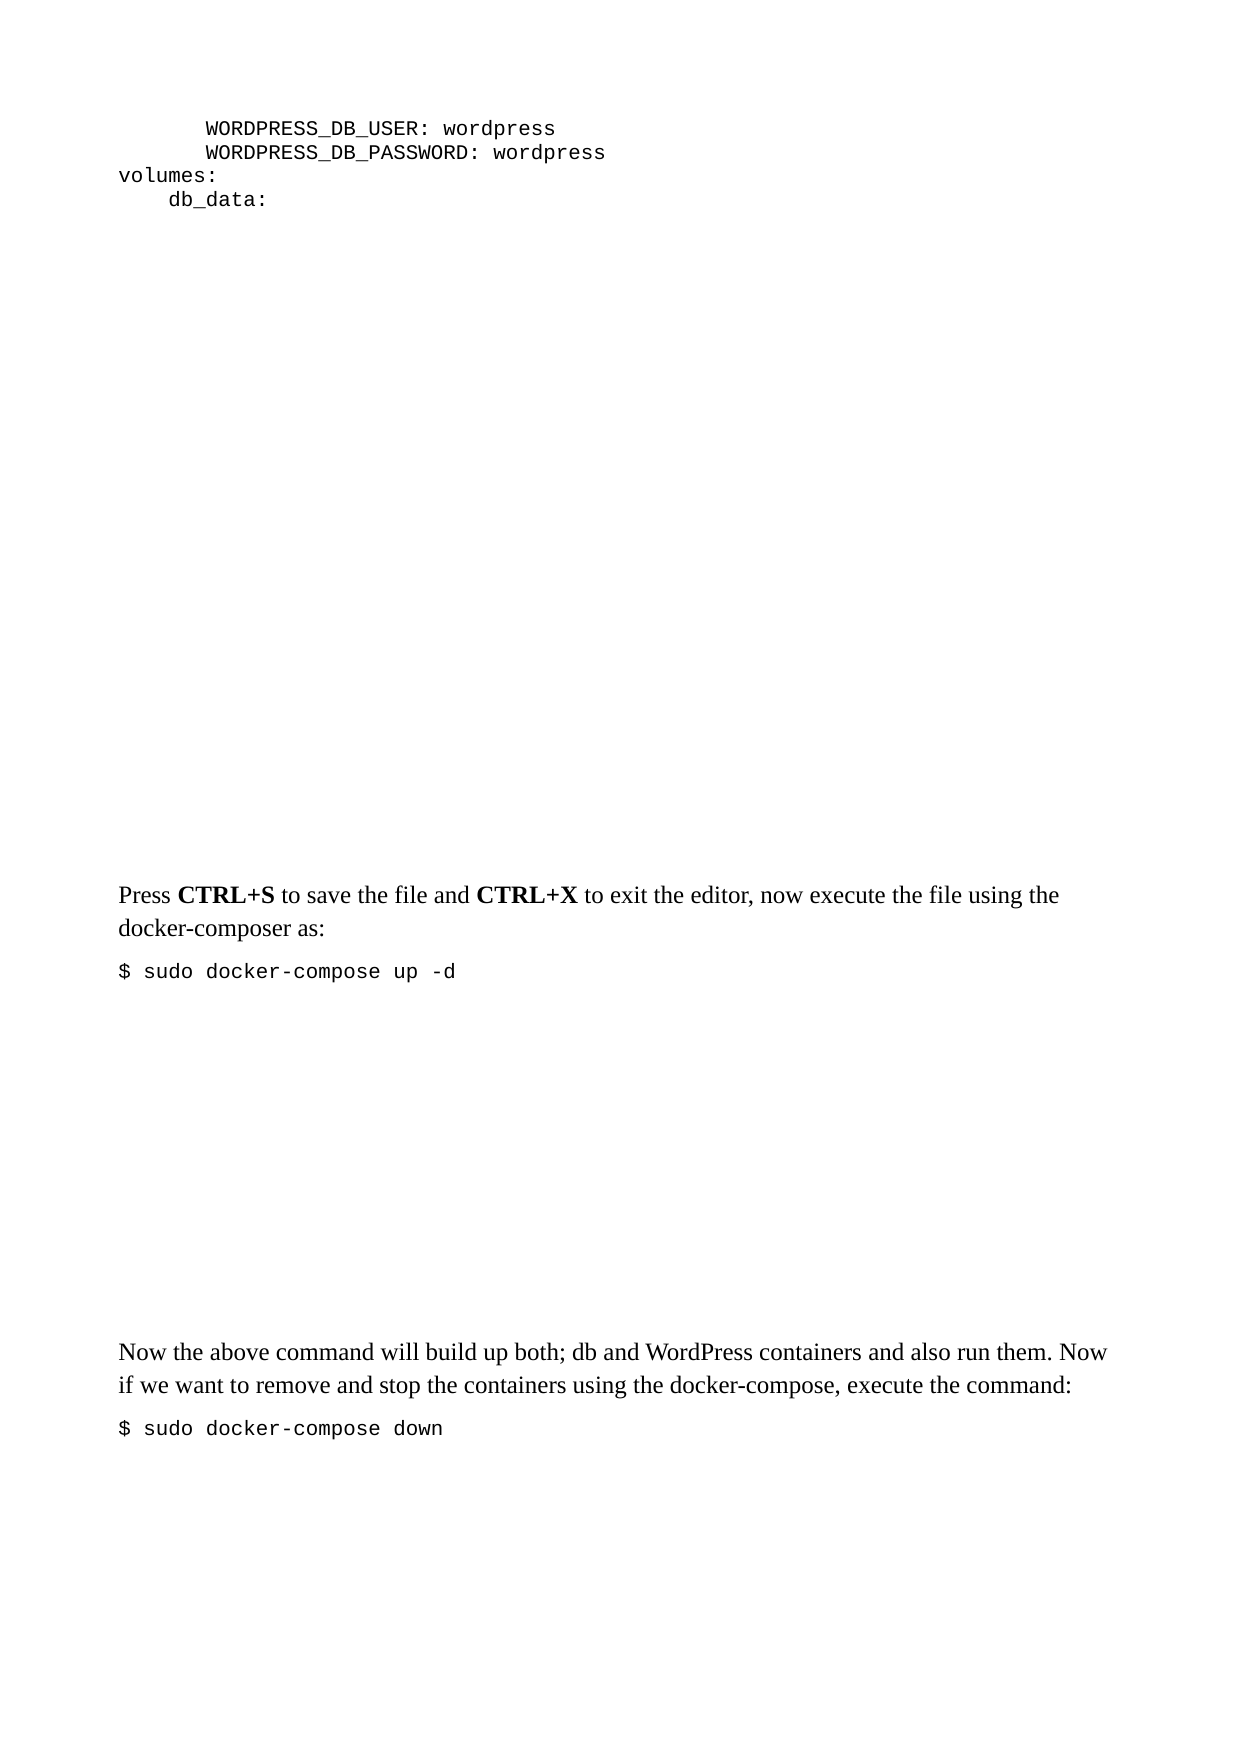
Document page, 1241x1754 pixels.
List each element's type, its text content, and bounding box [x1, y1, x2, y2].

text $ sudo docker-compose up -d [118, 961, 1122, 985]
text volumes: [118, 165, 1122, 189]
text Press CTRL+S to save the file and CTRL+X to exit the editor, now execute the file using the docker-composer as: [118, 881, 1122, 942]
text Now the above command will build up both; db and WordPress containers and also run them. Now if we want to remove and stop the containers using the docker-compose, execute the command: [118, 1337, 1122, 1399]
text WORDPRESS_DB_PASSWORD: wordpress [118, 142, 1122, 165]
text db_data: [118, 189, 1122, 213]
text WORDPRESS_DB_USER: wordpress [118, 118, 1122, 142]
text $ sudo docker-compose down [118, 1418, 1122, 1441]
